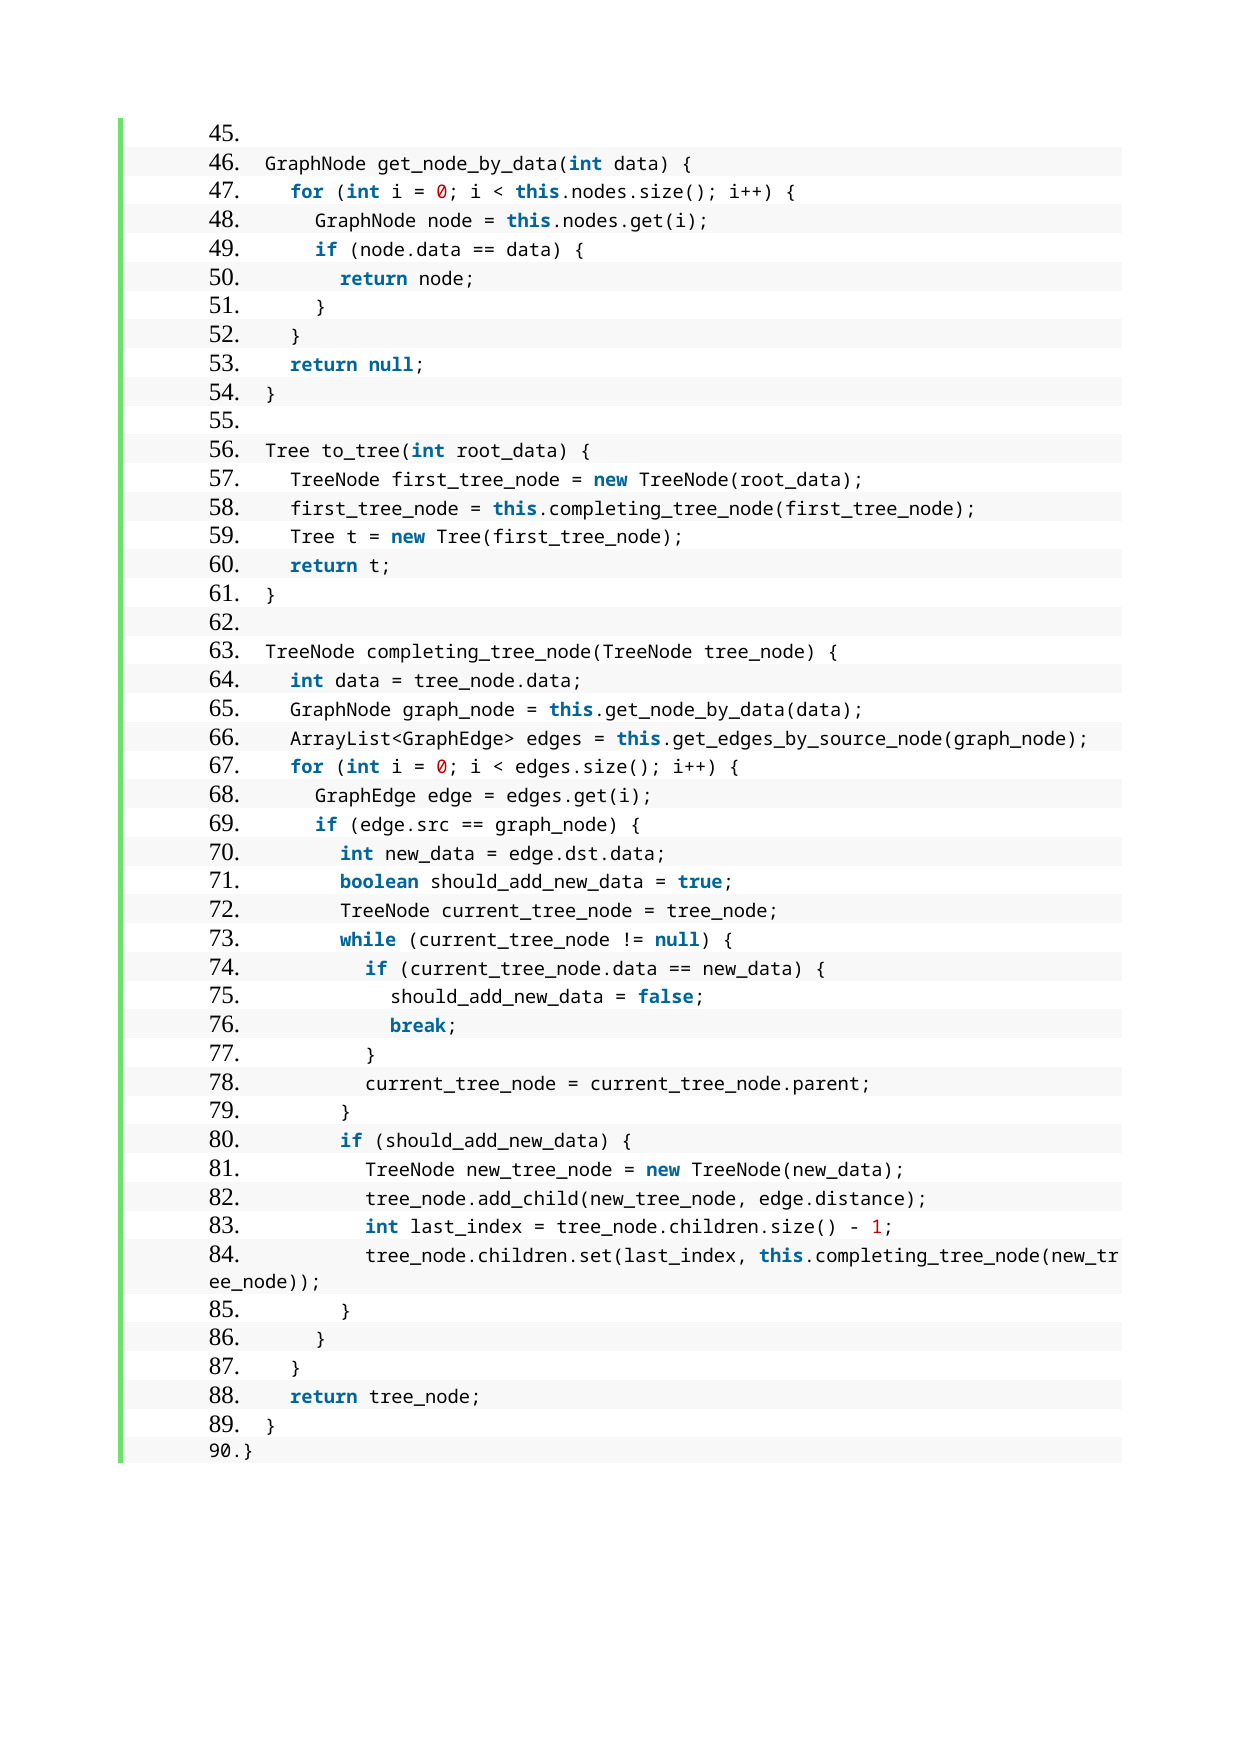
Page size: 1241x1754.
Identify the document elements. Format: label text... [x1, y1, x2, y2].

list Tree t = new Tree(first_tree_node); [123, 521, 1122, 549]
list int data = tree_node.data; [123, 664, 1122, 693]
list TreeNode first_tree_node = new TreeNode(root_data); [123, 463, 1122, 492]
list Tree to_tree(int root_data) { [123, 434, 1122, 463]
list int new_data = edge.dst.data; [123, 837, 1122, 866]
list return null; [123, 348, 1122, 377]
list return node; [123, 262, 1122, 291]
list } [123, 1437, 1122, 1463]
list GraphEdge edge = edges.get(i); [123, 779, 1122, 808]
list GraphNode graph_node = this.get_node_by_data(data); [123, 693, 1122, 722]
list if (current_tree_node.data == new_data) { [123, 952, 1122, 981]
list ArrayList<GraphEdge> edges = this.get_edges_by_source_node(graph_node); [123, 722, 1122, 751]
list first_tree_node = this.completing_tree_node(first_tree_node); [123, 492, 1122, 521]
list } [123, 1351, 1122, 1380]
list } [123, 1294, 1122, 1322]
list should_add_new_data = false; [123, 981, 1122, 1009]
list for (int i = 0; i < this.nodes.size(); i++) { [123, 176, 1122, 204]
list while (current_tree_node != null) { [123, 923, 1122, 952]
list TreeNode completing_tree_node(TreeNode tree_node) { [123, 636, 1122, 664]
list TreeNode current_tree_node = tree_node; [123, 894, 1122, 923]
list for (int i = 0; i < edges.size(); i++) { [123, 751, 1122, 779]
list current_tree_node = current_tree_node.parent; [123, 1067, 1122, 1096]
list } [123, 1409, 1122, 1437]
list } [123, 1038, 1122, 1067]
list TreeNode new_tree_node = new TreeNode(new_data); [123, 1153, 1122, 1182]
list } [123, 1096, 1122, 1124]
list return t; [123, 549, 1122, 578]
list } [123, 1322, 1122, 1351]
list } [123, 578, 1122, 607]
list int last_index = tree_node.children.size() - 1; [123, 1211, 1122, 1239]
list } [123, 319, 1122, 348]
list if (node.data == data) { [123, 233, 1122, 262]
list break; [123, 1009, 1122, 1038]
list return tree_node; [123, 1380, 1122, 1409]
list } [123, 377, 1122, 406]
list boolean should_add_new_data = true; [123, 866, 1122, 894]
list tree_node.children.set(last_index, this.completing_tree_node(new_tree_node)); [123, 1239, 1122, 1294]
list if (edge.src == graph_node) { [123, 808, 1122, 837]
list GraphNode get_node_by_data(int data) { [123, 147, 1122, 176]
list if (should_add_new_data) { [123, 1124, 1122, 1153]
list } [123, 291, 1122, 319]
list GraphNode node = this.nodes.get(i); [123, 204, 1122, 233]
list tree_node.add_child(new_tree_node, edge.distance); [123, 1182, 1122, 1211]
